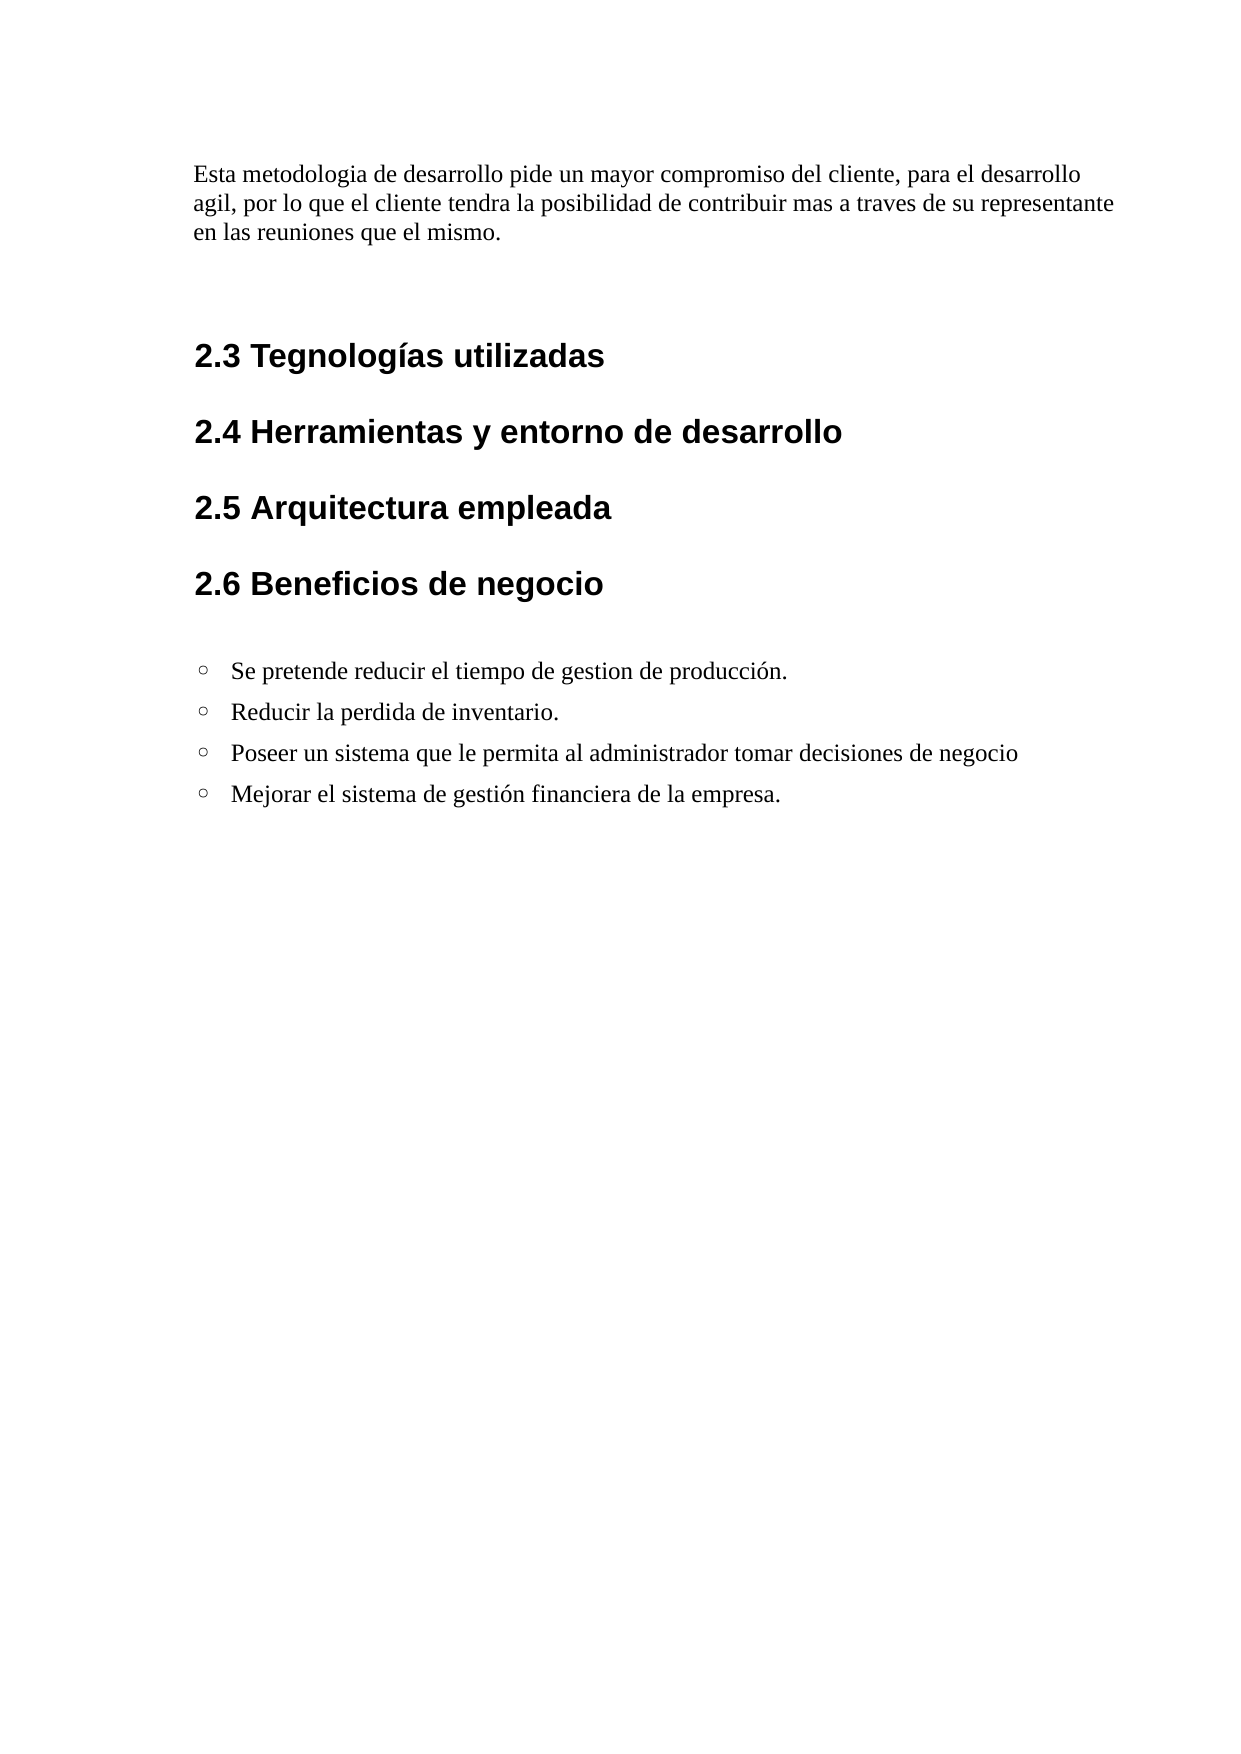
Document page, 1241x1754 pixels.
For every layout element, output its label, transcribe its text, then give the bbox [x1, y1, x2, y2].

subtitle Beneficios de negocio [185, 564, 1122, 602]
list Mejorar el sistema de gestión financiera de la empresa. [193, 779, 1122, 808]
subtitle Herramientas y entorno de desarrollo [185, 412, 1122, 450]
list Reducir la perdida de inventario. [193, 697, 1122, 726]
list Se pretende reducir el tiempo de gestion de producción. [193, 656, 1122, 684]
list Esta metodologia de desarrollo pide un mayor compromiso del cliente, para el desarrollo agil, por lo que el cliente tendra la posibilidad de contribuir mas a traves de su representante en las reuniones que el mismo. [156, 159, 1122, 246]
list Poseer un sistema que le permita al administrador tomar decisiones de negocio [193, 738, 1122, 767]
subtitle Arquitectura empleada [185, 488, 1122, 526]
subtitle Tegnologías utilizadas [185, 336, 1122, 374]
